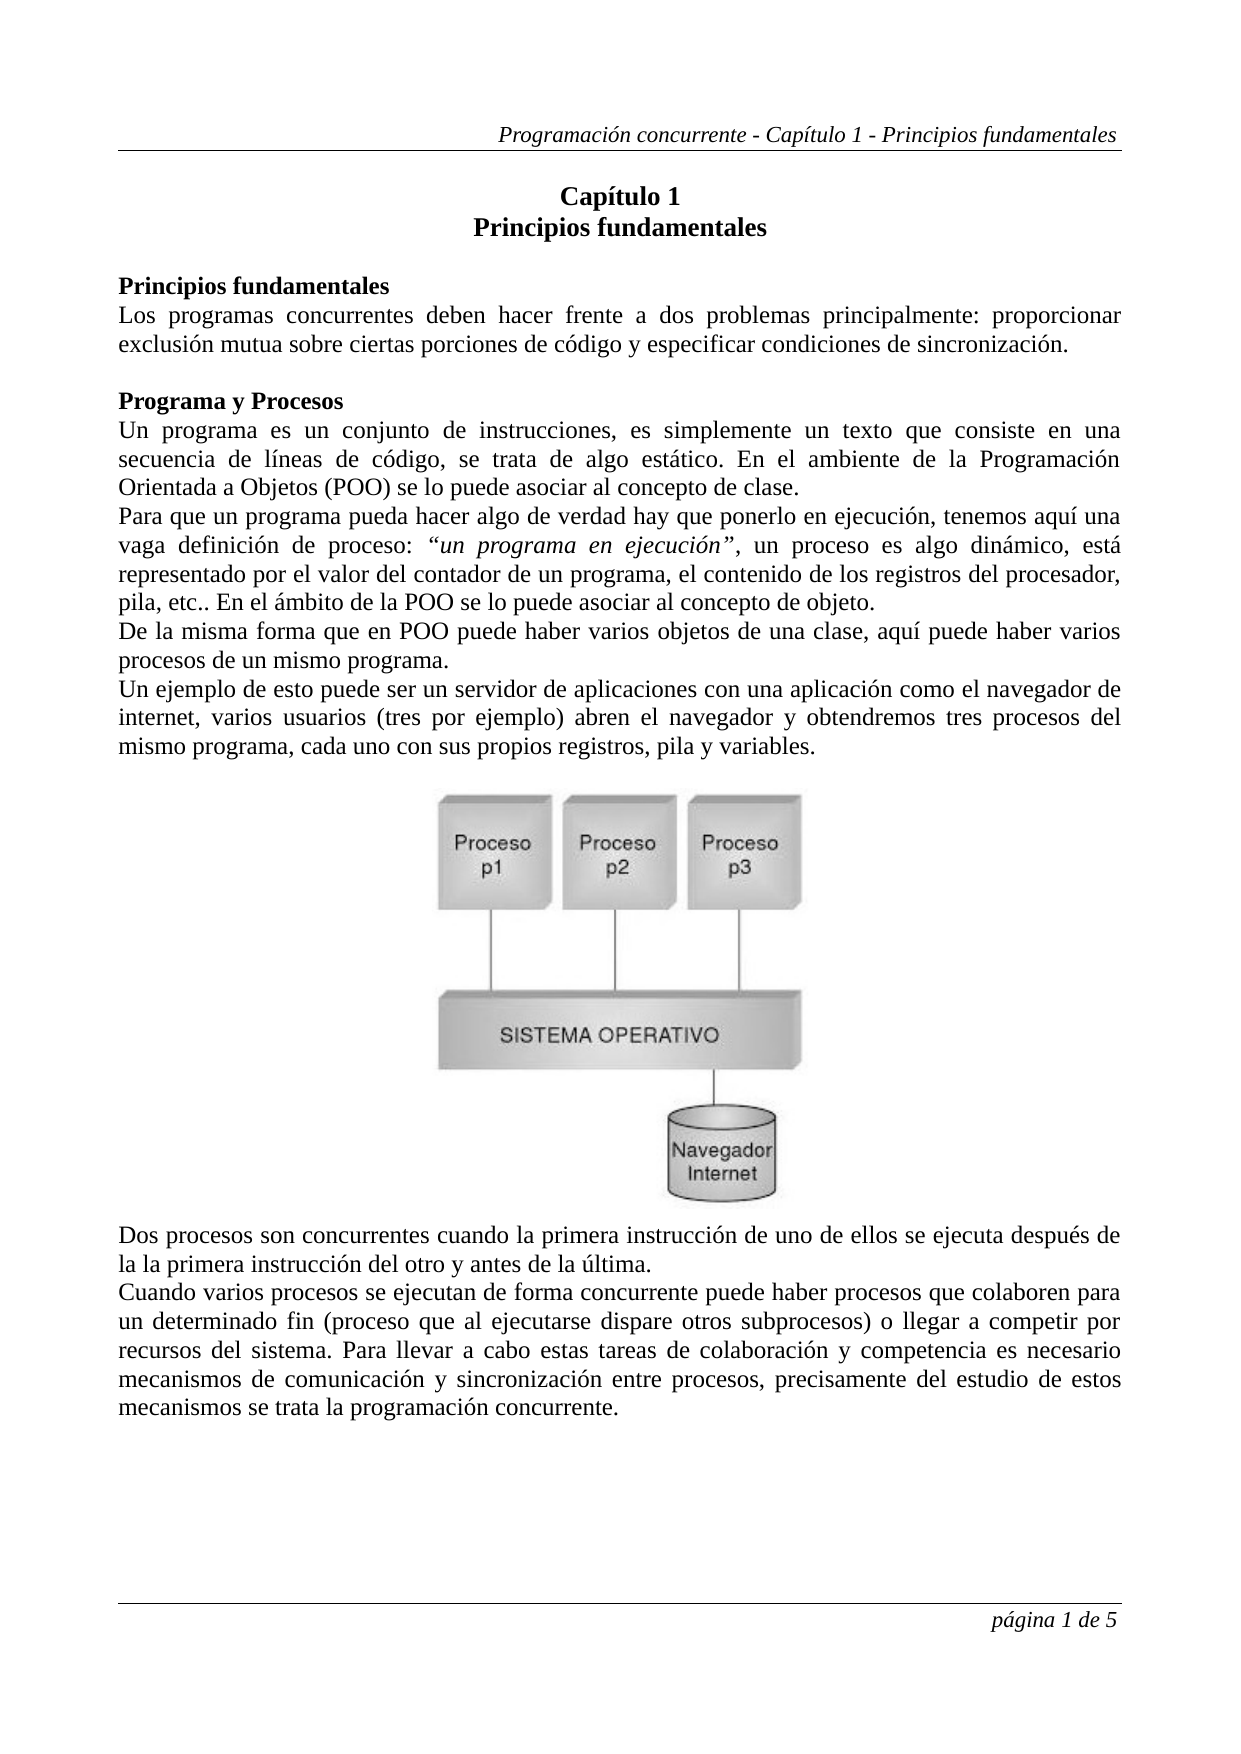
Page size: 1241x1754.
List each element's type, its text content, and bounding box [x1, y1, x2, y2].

text Los programas concurrentes deben hacer frente a dos problemas principalmente: proporcionar exclusión mutua sobre ciertas porciones de código y especificar condiciones de sincronización. [118, 300, 1122, 357]
text Cuando varios procesos se ejecutan de forma concurrente puede haber procesos que colaboren para un determinado fin (proceso que al ejecutarse dispare otros subprocesos) o llegar a competir por recursos del sistema. Para llevar a cabo estas tareas de colaboración y competencia es necesario mecanismos de comunicación y sincronización entre procesos, precisamente del estudio de estos mecanismos se trata la programación concurrente. [118, 1277, 1122, 1421]
text Principios fundamentales [118, 271, 1122, 300]
text Un ejemplo de esto puede ser un servidor de aplicaciones con una aplicación como el navegador de internet, varios usuarios (tres por ejemplo) abren el navegador y obtendremos tres procesos del mismo programa, cada uno con sus propios registros, pila y variables. [118, 674, 1122, 760]
text Un programa es un conjunto de instrucciones, es simplemente un texto que consiste en una secuencia de líneas de código, se trata de algo estático. En el ambiente de la Programación Orientada a Objetos (POO) se lo puede asociar al concepto de clase. [118, 415, 1122, 501]
text Programa y Procesos [118, 386, 1122, 415]
text Principios fundamentales [118, 211, 1122, 242]
text Dos procesos son concurrentes cuando la primera instrucción de uno de ellos se ejecuta después de la la primera instrucción del otro y antes de la última. [118, 1220, 1122, 1277]
text De la misma forma que en POO puede haber varios objetos de una clase, aquí puede haber varios procesos de un mismo programa. [118, 616, 1122, 674]
text Capítulo 1 [118, 180, 1122, 211]
picture [431, 788, 809, 1209]
text Para que un programa pueda hacer algo de verdad hay que ponerlo en ejecución, tenemos aquí una vaga definición de proceso: “un programa en ejecución”, un proceso es algo dinámico, está representado por el valor del contador de un programa, el contenido de los registros del procesador, pila, etc.. En el ámbito de la POO se lo puede asociar al concepto de objeto. [118, 501, 1122, 616]
